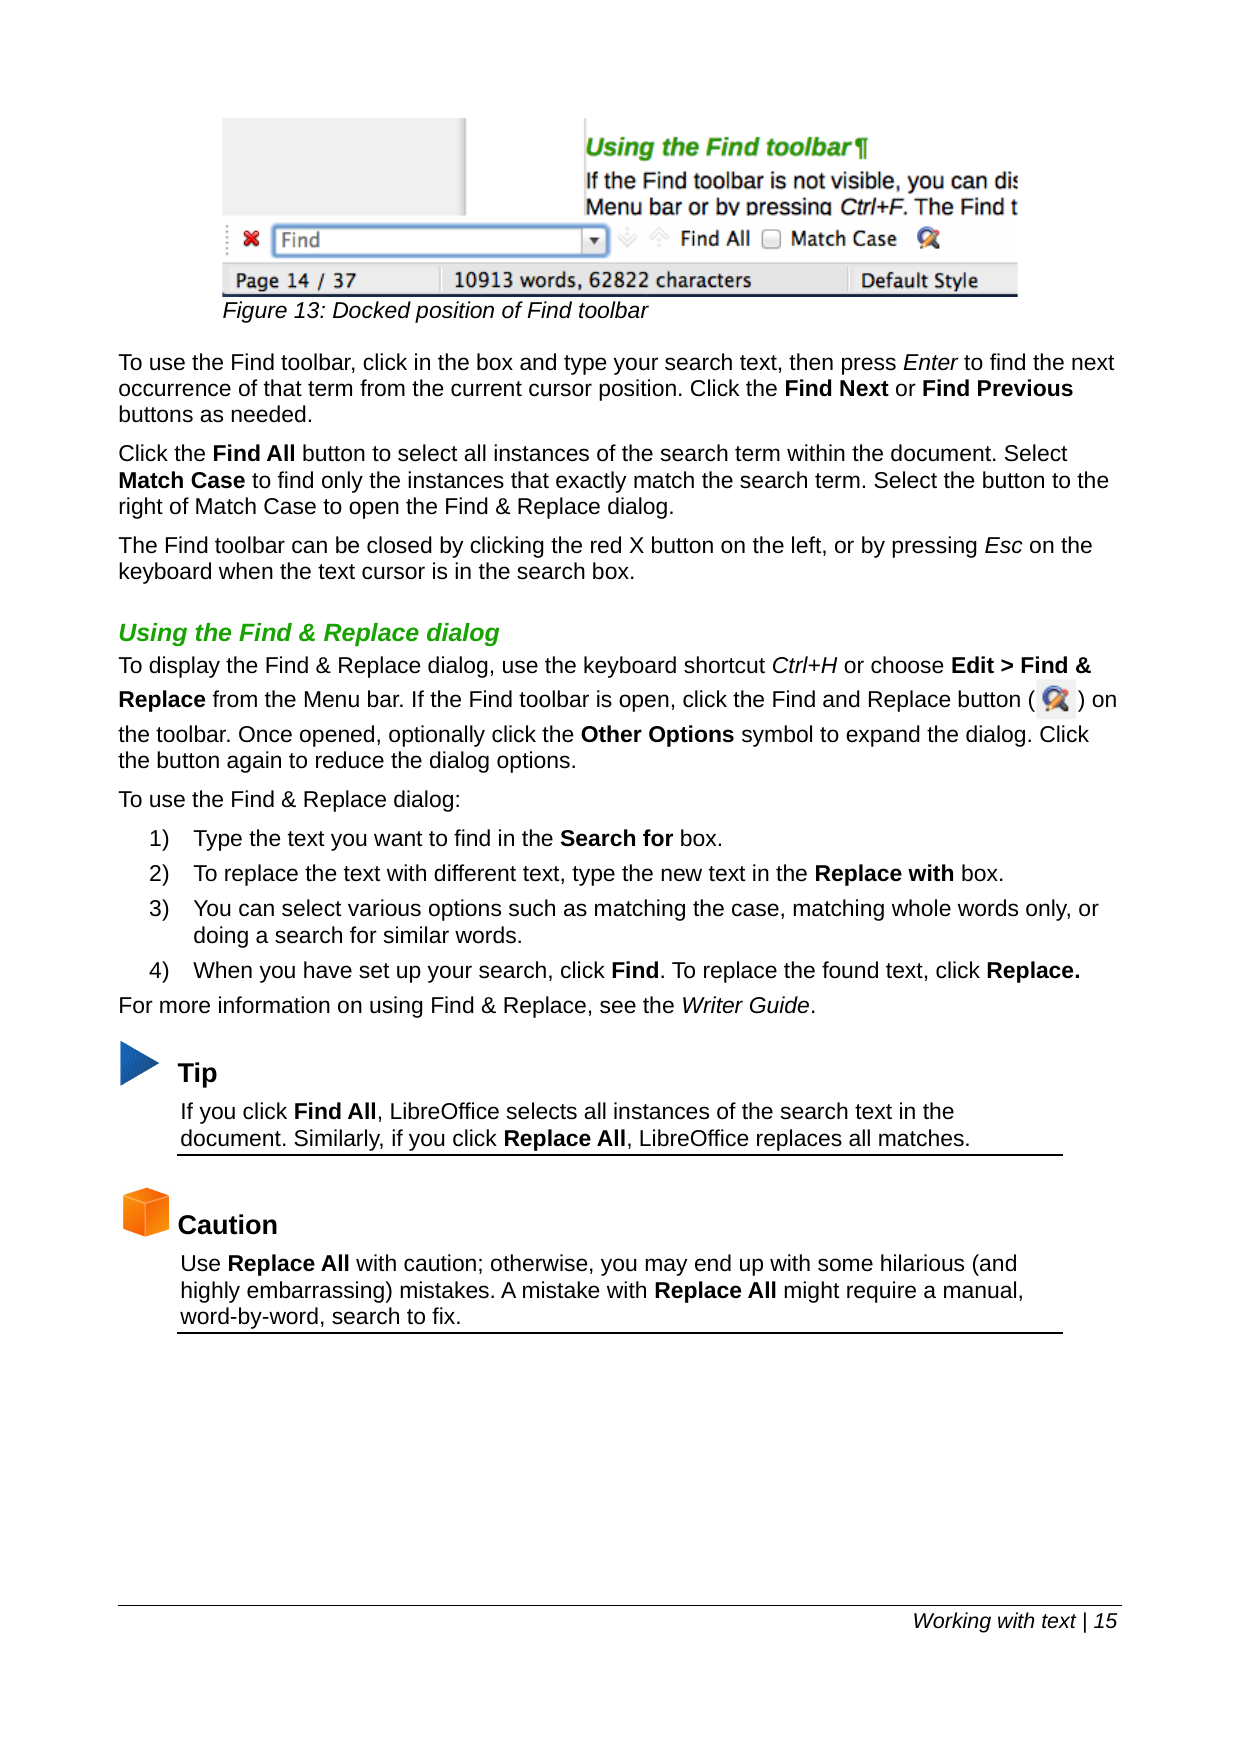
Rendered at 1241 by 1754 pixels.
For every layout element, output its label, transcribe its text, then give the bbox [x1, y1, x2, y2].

text If you click Find All, LibreOffice selects all instances of the search text in the document. Similarly, if you click Replace All, LibreOffice replaces all matches. [177, 1095, 1063, 1154]
text For more information on using Find & Replace, see the Writer Guide. [118, 992, 1122, 1018]
picture [222, 118, 1018, 297]
text Use Replace All with caution; otherwise, you may end up with some hilarious (and highly embarrassing) mistakes. A mistake with Replace All might require a manual, word-by-word, search to fix. [177, 1247, 1063, 1332]
text To use the Find toolbar, click in the box and type your search text, then press Enter to find the next occurrence of that term from the current cursor position. Click the Find Next or Find Previous buttons as needed. [118, 349, 1122, 428]
list Type the text you want to find in the Search for box. [169, 825, 1122, 851]
text The Find toolbar can be closed by clicking the red X button on the left, or by pressing Esc on the keyboard when the text cursor is in the search box. [118, 532, 1122, 584]
text To display the Find & Replace dialog, use the keyboard shortcut Ctrl+H or choose Edit > Find & Replace from the Menu bar. If the Find toolbar is open, click the Find and Replace button () on the toolbar. Once opened, optionally click the Other Options symbol to expand the dialog. Click the button again to reduce the dialog options. [118, 652, 1122, 773]
text Figure 13: Docked position of Find toolbar [222, 297, 1018, 323]
list To replace the text with different text, type the new text in the Replace with box. [169, 860, 1122, 886]
list When you have set up your search, click Find. To replace the found text, click Replace. [169, 957, 1122, 983]
text Click the Find All button to select all instances of the search term within the document. Select Match Case to find only the instances that exactly match the search term. Select the button to the right of Match Case to open the Find & Replace dialog. [118, 440, 1122, 519]
subtitle Using the Find & Replace dialog [118, 618, 1122, 646]
subtitle Tip [118, 1038, 1122, 1088]
subtitle Caution [118, 1185, 1122, 1240]
list You can select various options such as matching the case, matching whole words only, or doing a search for similar words. [169, 895, 1122, 948]
picture [119, 1185, 173, 1239]
picture [1035, 678, 1078, 721]
text To use the Find & Replace dialog: [118, 786, 1122, 812]
